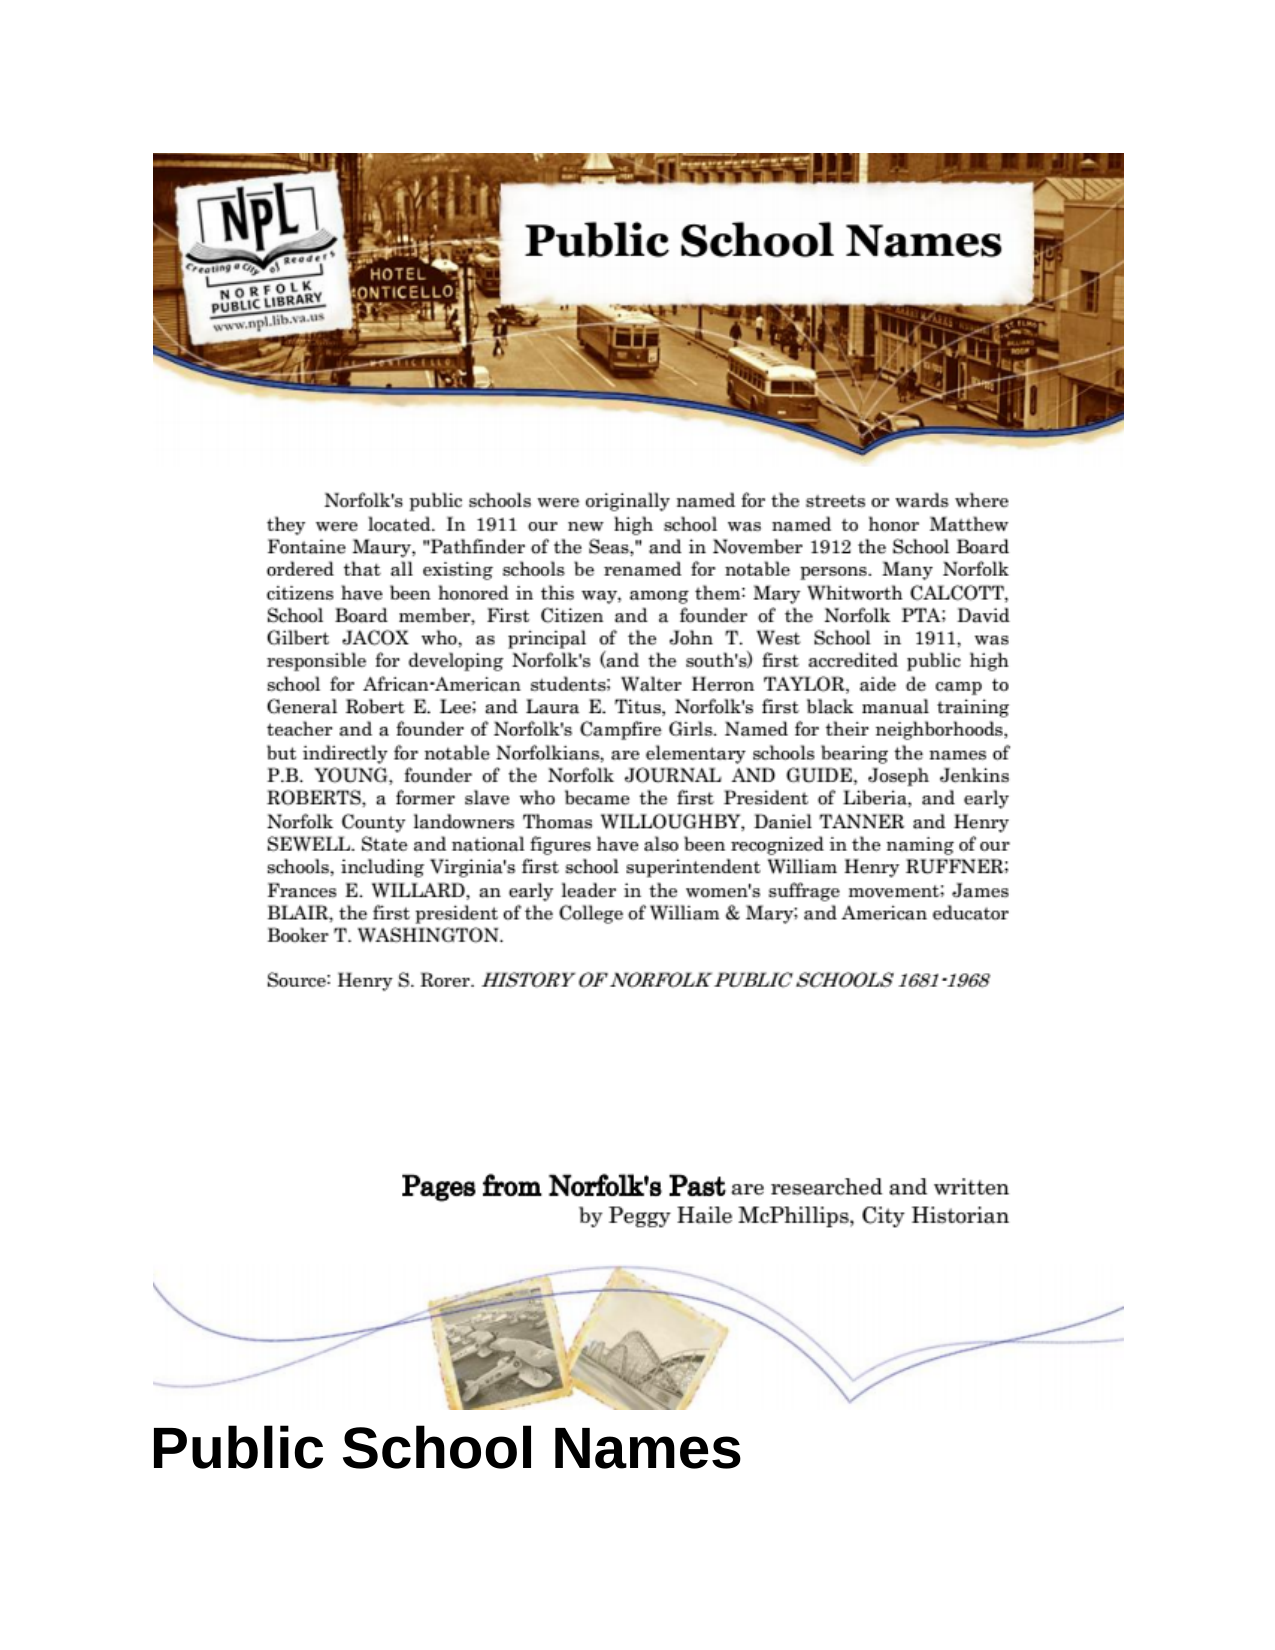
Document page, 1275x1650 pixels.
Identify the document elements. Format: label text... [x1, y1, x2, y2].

text Public School Names [150, 1416, 1125, 1481]
picture [153, 153, 1124, 1410]
